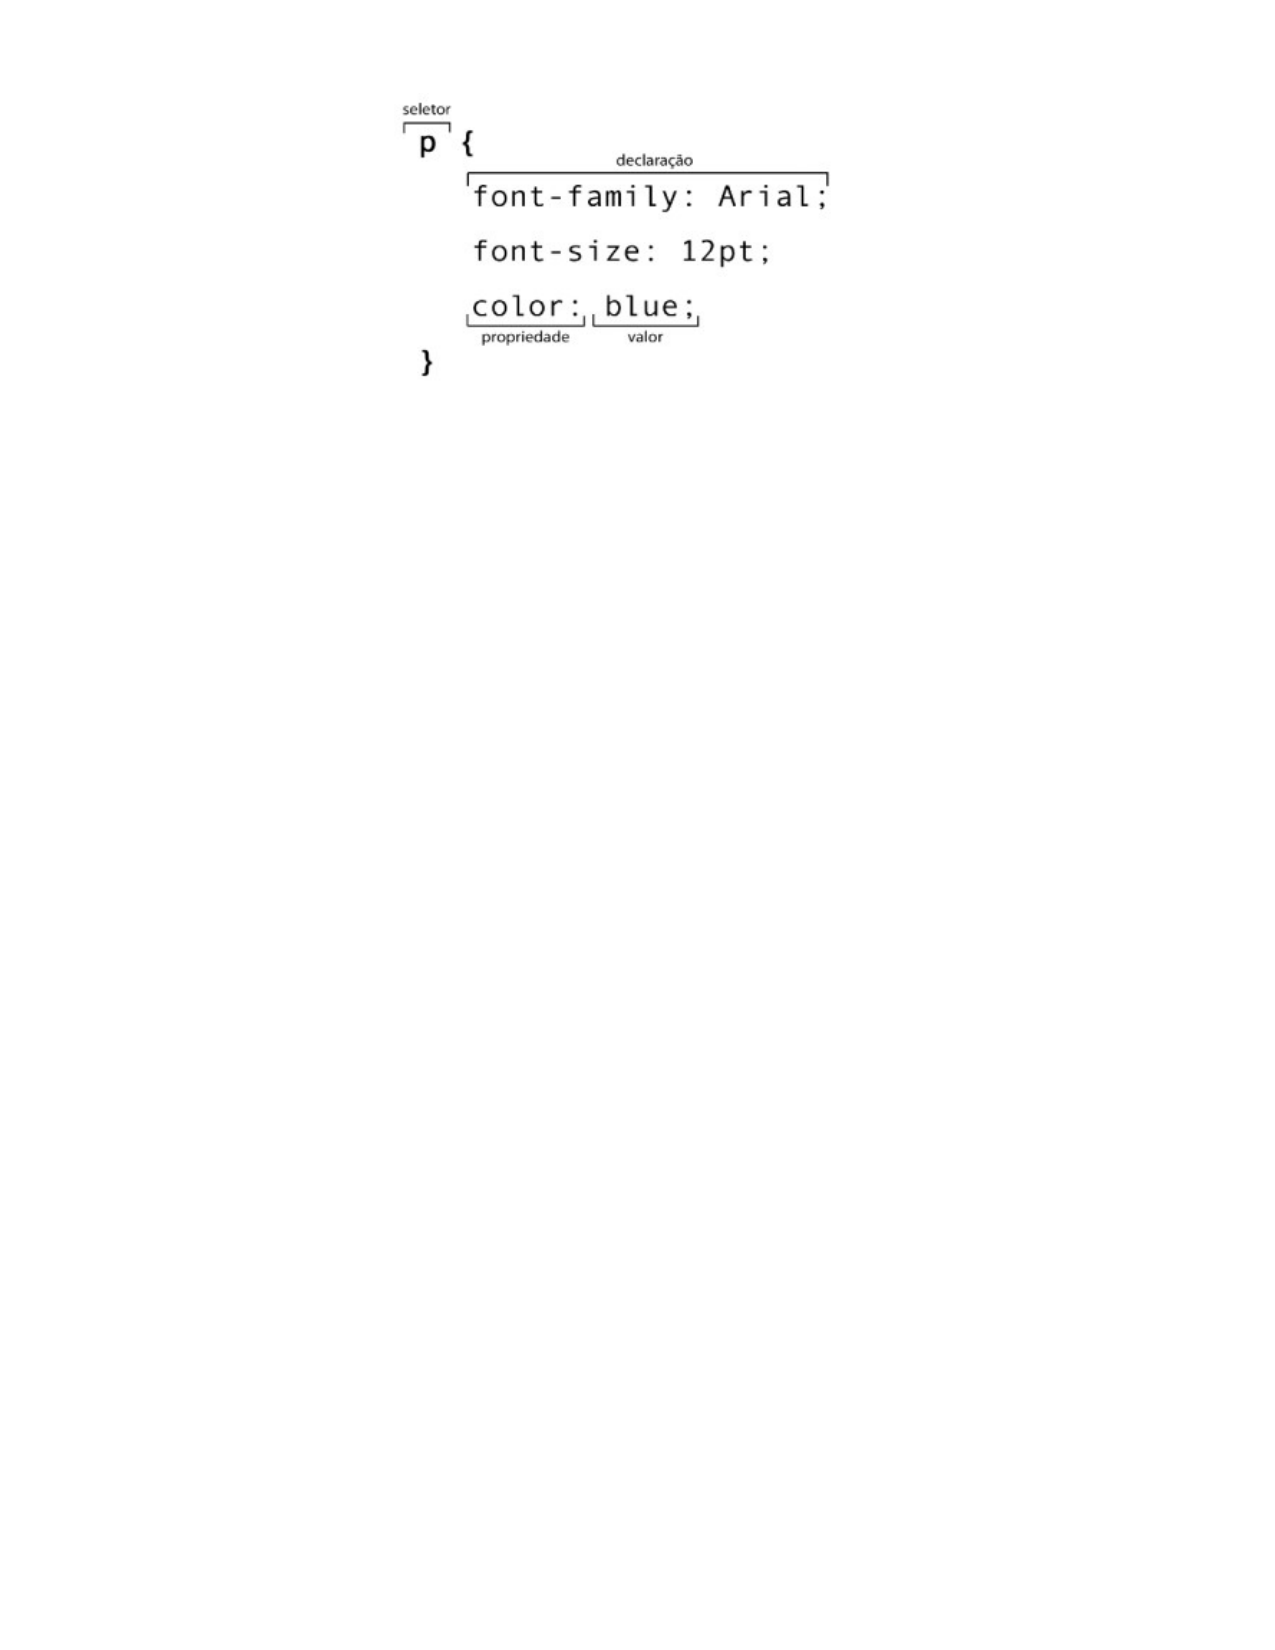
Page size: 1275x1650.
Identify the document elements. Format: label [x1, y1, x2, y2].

picture [383, 93, 858, 392]
